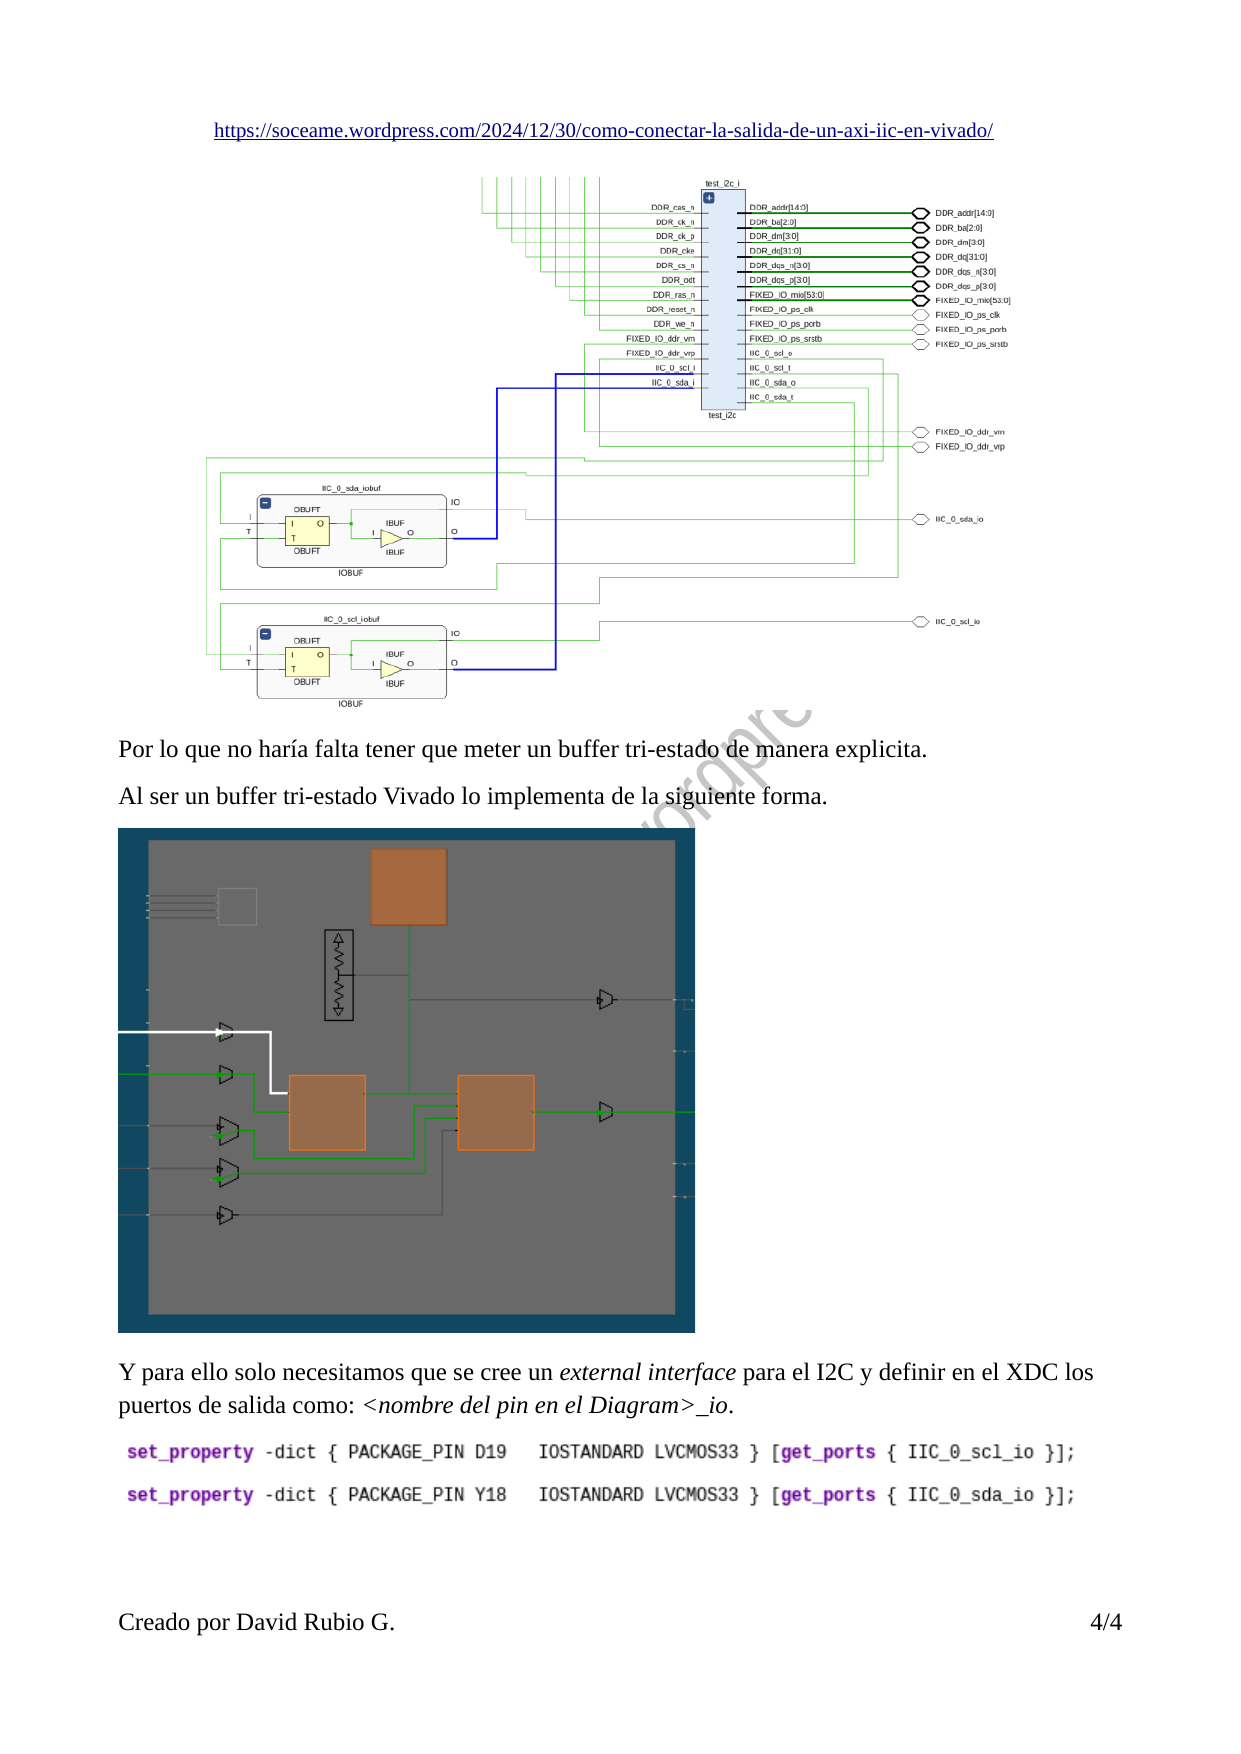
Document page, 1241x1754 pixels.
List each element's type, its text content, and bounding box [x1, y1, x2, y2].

text Y para ello solo necesitamos que se cree un external interface para el I2C y definir en el XDC los puertos de salida como: <nombre del pin en el Diagram>_io. [118, 1357, 1122, 1419]
text Por lo que no haría falta tener que meter un buffer tri-estado de manera explicita. [754, 734, 1122, 762]
picture [118, 177, 1055, 710]
picture [118, 828, 696, 1333]
text Al ser un buffer tri-estado Vivado lo implementa de la siguiente forma. [118, 781, 684, 810]
picture [118, 1437, 1102, 1518]
text Al ser un buffer tri-estado Vivado lo implementa de la siguiente forma. [689, 781, 1122, 810]
text Por lo que no haría falta tener que meter un buffer tri-estado de manera explicita. [118, 734, 735, 762]
